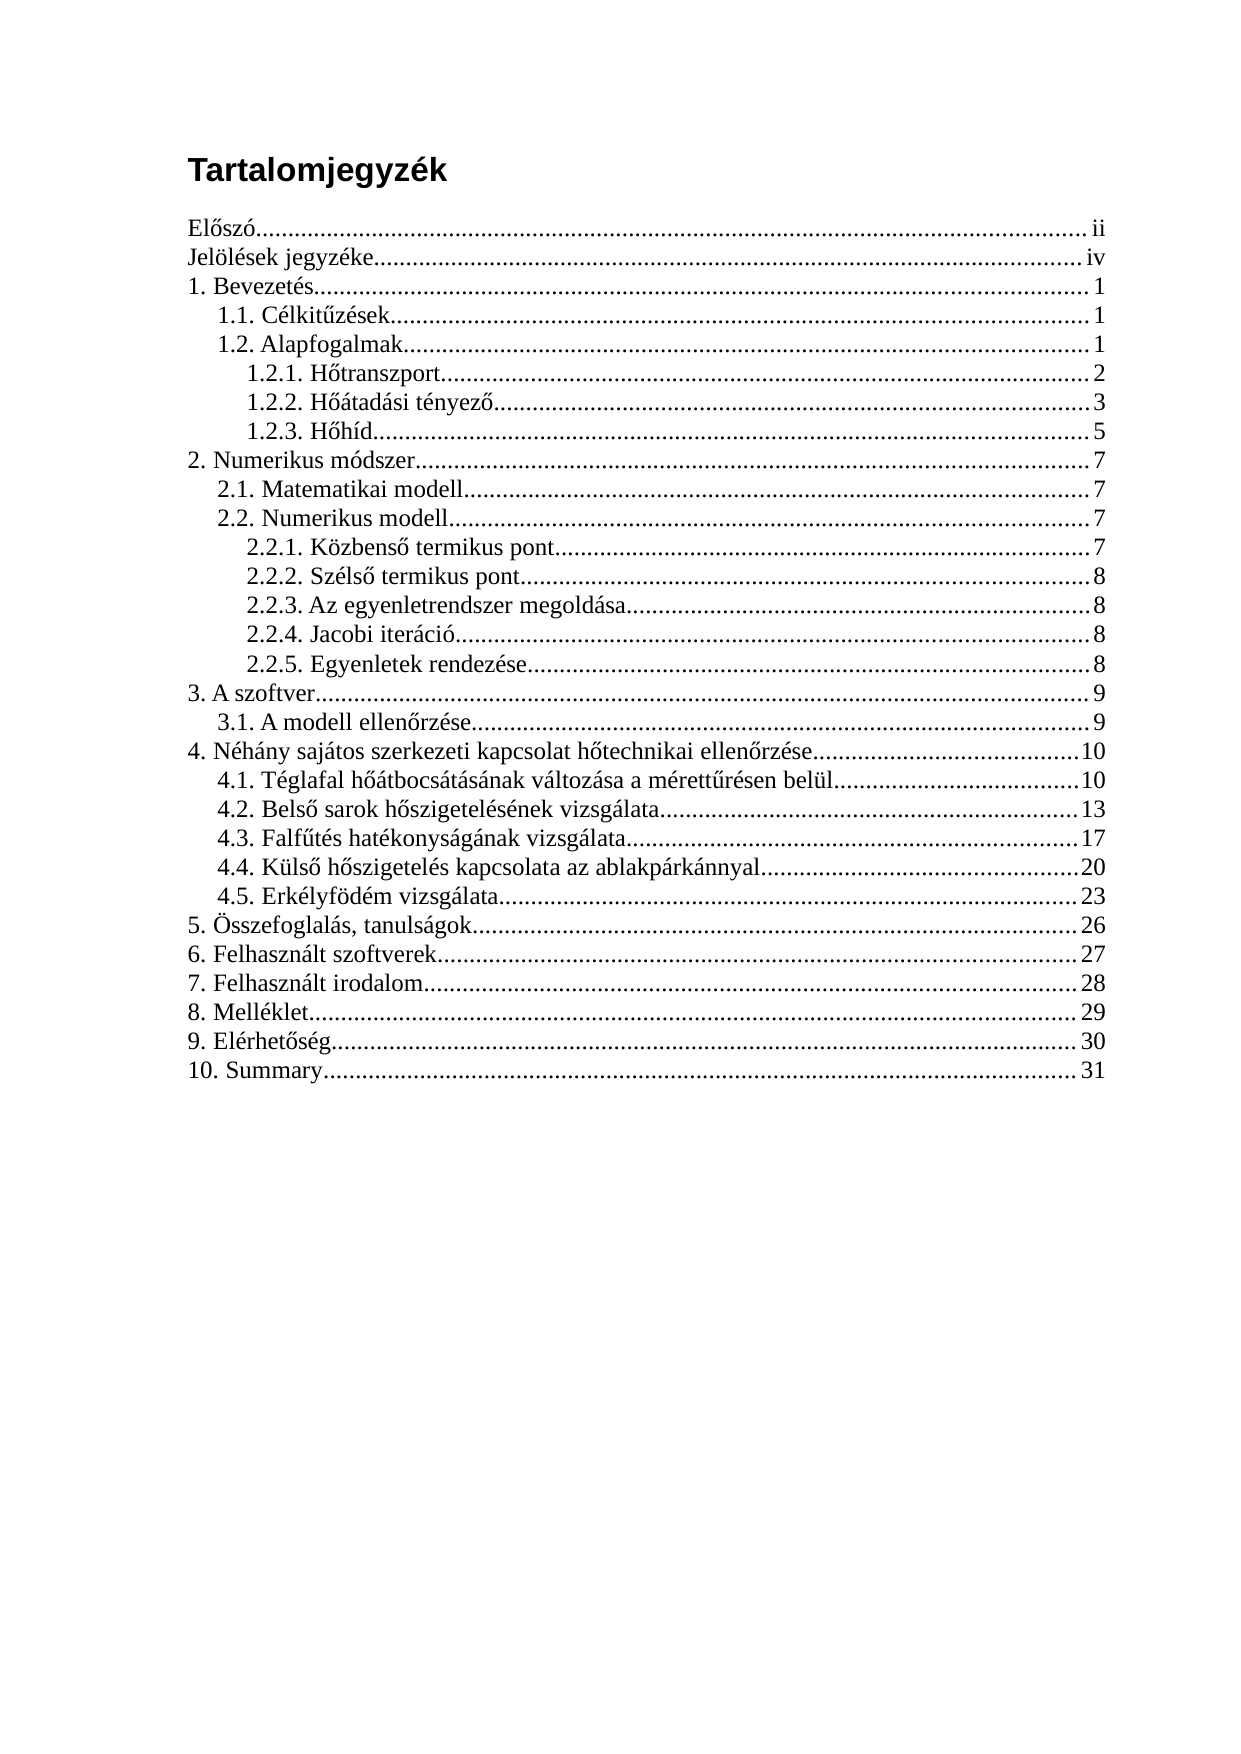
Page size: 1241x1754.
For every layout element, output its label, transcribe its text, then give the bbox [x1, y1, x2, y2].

text 1.2.1. Hőtranszport 2 [246, 358, 1106, 387]
text 1.2.2. Hőátadási tényező 3 [246, 387, 1106, 416]
text 4.2. Belső sarok hőszigetelésének vizsgálata 13 [217, 794, 1106, 823]
text 2.2. Numerikus modell 7 [217, 503, 1106, 532]
text 2.2.2. Szélső termikus pont 8 [246, 561, 1106, 590]
text Jelölések jegyzéke iv [187, 242, 1106, 271]
text 2. Numerikus módszer 7 [187, 445, 1106, 474]
text 4.4. Külső hőszigetelés kapcsolata az ablakpárkánnyal 20 [217, 852, 1106, 881]
text 10. Summary 31 [187, 1055, 1106, 1084]
text 2.2.5. Egyenletek rendezése 8 [246, 648, 1106, 677]
text 3. A szoftver 9 [187, 677, 1106, 707]
text 6. Felhasznált szoftverek 27 [187, 939, 1106, 968]
text 1.2.3. Hőhíd 5 [246, 416, 1106, 445]
text 8. Melléklet 29 [187, 997, 1106, 1026]
text 4. Néhány sajátos szerkezeti kapcsolat hőtechnikai ellenőrzése 10 [187, 736, 1106, 765]
text 4.3. Falfűtés hatékonyságának vizsgálata 17 [217, 823, 1106, 852]
text 2.1. Matematikai modell 7 [217, 474, 1106, 503]
text 1. Bevezetés 1 [187, 271, 1106, 300]
text 9. Elérhetőség 30 [187, 1026, 1106, 1055]
text 2.2.3. Az egyenletrendszer megoldása 8 [246, 590, 1106, 619]
text 5. Összefoglalás, tanulságok 26 [187, 910, 1106, 939]
text 7. Felhasznált irodalom 28 [187, 968, 1106, 997]
subtitle Tartalomjegyzék [187, 150, 1106, 188]
text 2.2.4. Jacobi iteráció 8 [246, 619, 1106, 648]
text 1.2. Alapfogalmak 1 [217, 329, 1106, 358]
text 4.5. Erkélyfödém vizsgálata 23 [217, 881, 1106, 910]
text 3.1. A modell ellenőrzése 9 [217, 707, 1106, 736]
text 2.2.1. Közbenső termikus pont 7 [246, 532, 1106, 561]
text 4.1. Téglafal hőátbocsátásának változása a mérettűrésen belül 10 [217, 765, 1106, 794]
text 1.1. Célkitűzések 1 [217, 300, 1106, 329]
text Előszó ii [187, 212, 1106, 242]
